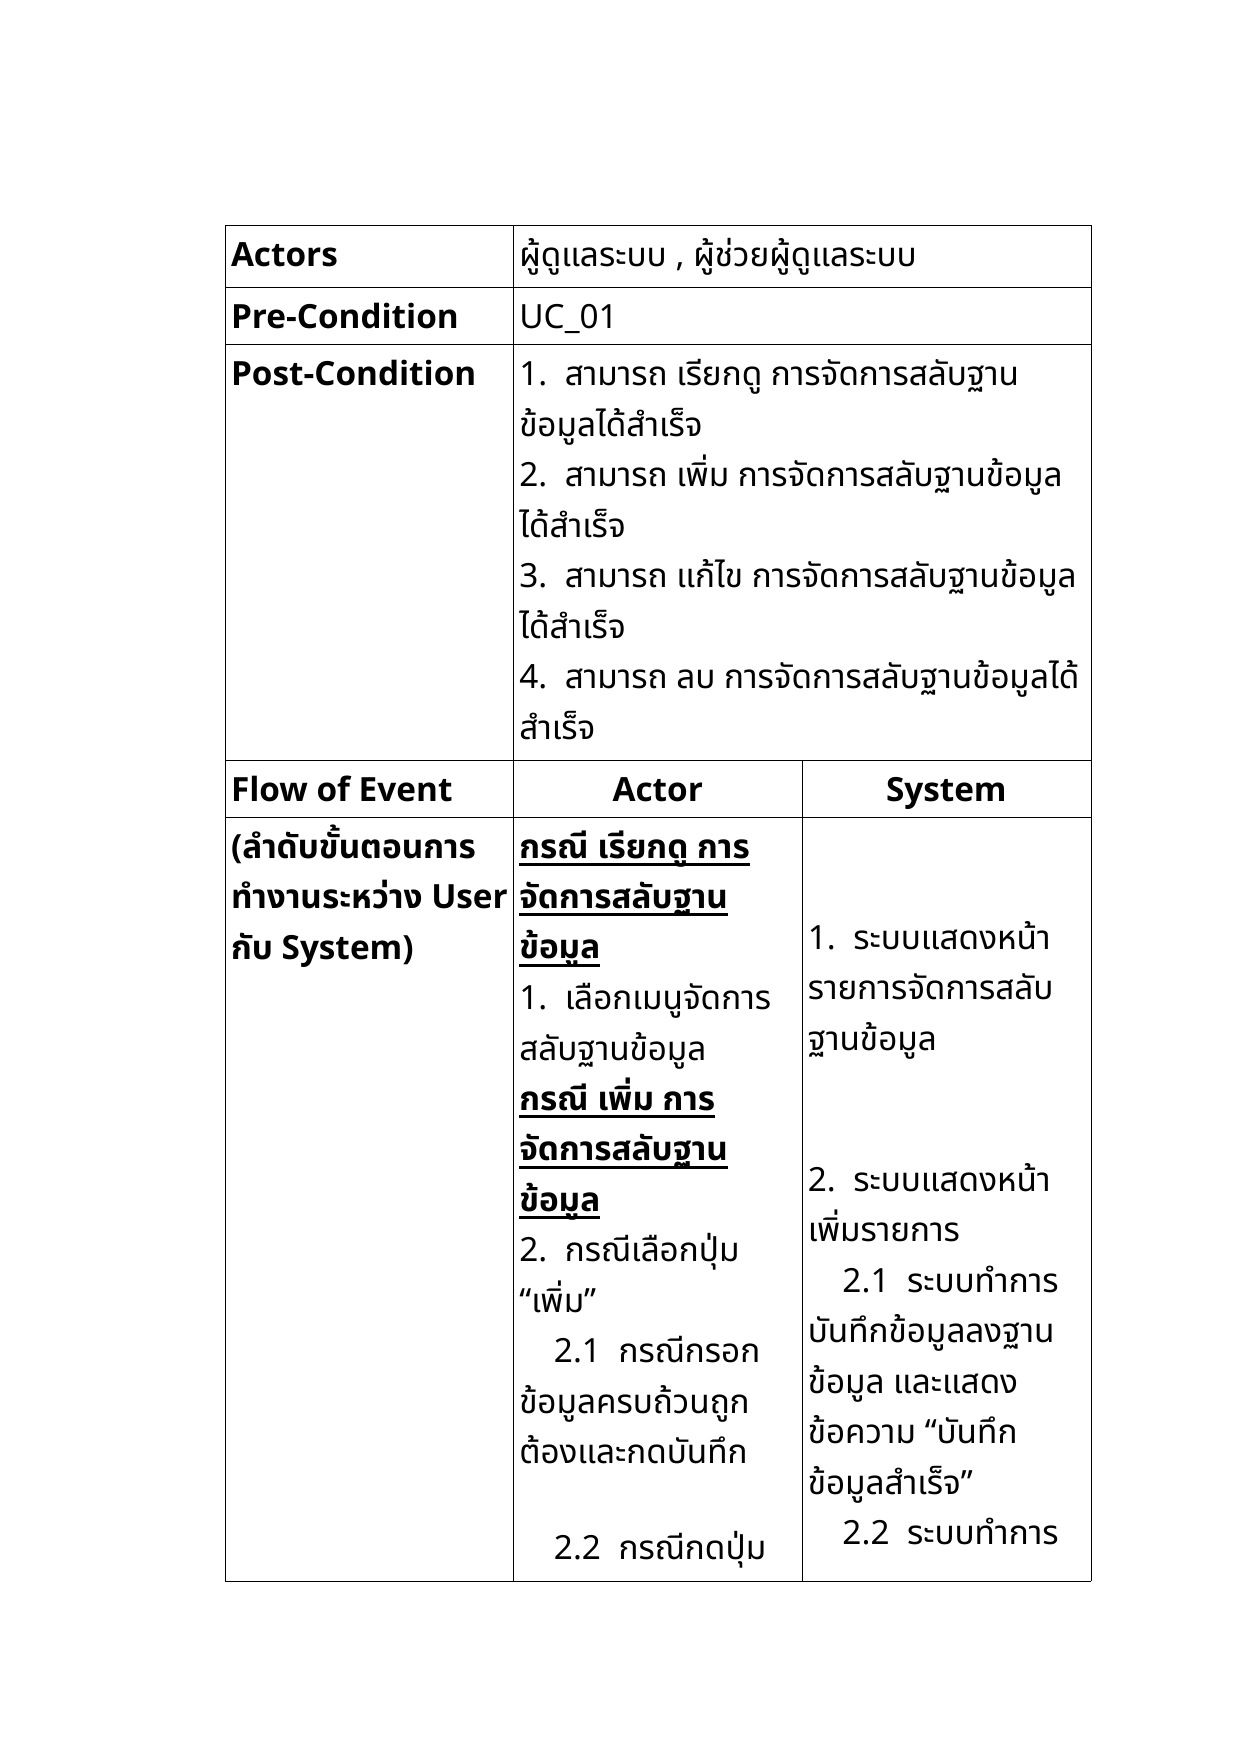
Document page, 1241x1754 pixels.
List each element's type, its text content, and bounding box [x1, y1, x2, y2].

table_cell 1. ระบบแสดงหน้ารายการจัดการสลับฐานข้อมูล 2. ระบบแสดงหน้าเพิ่มรายการ 2.1 ระบบทำการบันทึกข้อมูลลงฐานข้อมูล และแสดงข้อความ “บันทึกข้อมูลสำเร็จ” 2.2 ระบบทำการ [803, 818, 1091, 1581]
table_cell Post-Condition [226, 345, 513, 760]
table_cell กรณี เรียกดู การจัดการสลับฐานข้อมูล 1. เลือกเมนูจัดการสลับฐานข้อมูล กรณี เพิ่ม การจัดการสลับฐานข้อมูล 2. กรณีเลือกปุ่ม “เพิ่ม” 2.1 กรณีกรอกข้อมูลครบถ้วนถูกต้องและกดบันทึก 2.2 กรณีกดปุ่ม [514, 818, 802, 1581]
table_cell (ลำดับขั้นตอนการ ทำงานระหว่าง User กับ System) [226, 818, 513, 1581]
table_cell 1. สามารถ เรียกดู การจัดการสลับฐานข้อมูลได้สำเร็จ 2. สามารถ เพิ่ม การจัดการสลับฐานข้อมูลได้สำเร็จ 3. สามารถ แก้ไข การจัดการสลับฐานข้อมูลได้สำเร็จ 4. สามารถ ลบ การจัดการสลับฐานข้อมูลได้สำเร็จ [514, 345, 1091, 760]
table_cell UC_01 [514, 288, 1091, 344]
table_cell ผู้ดูแลระบบ , ผู้ช่วยผู้ดูแลระบบ [514, 226, 1091, 287]
table_cell System [803, 761, 1091, 817]
table_cell Flow of Event [226, 761, 513, 817]
table_cell Actor [514, 761, 802, 817]
table_cell Pre-Condition [226, 288, 513, 344]
table_cell Actors [226, 226, 513, 287]
